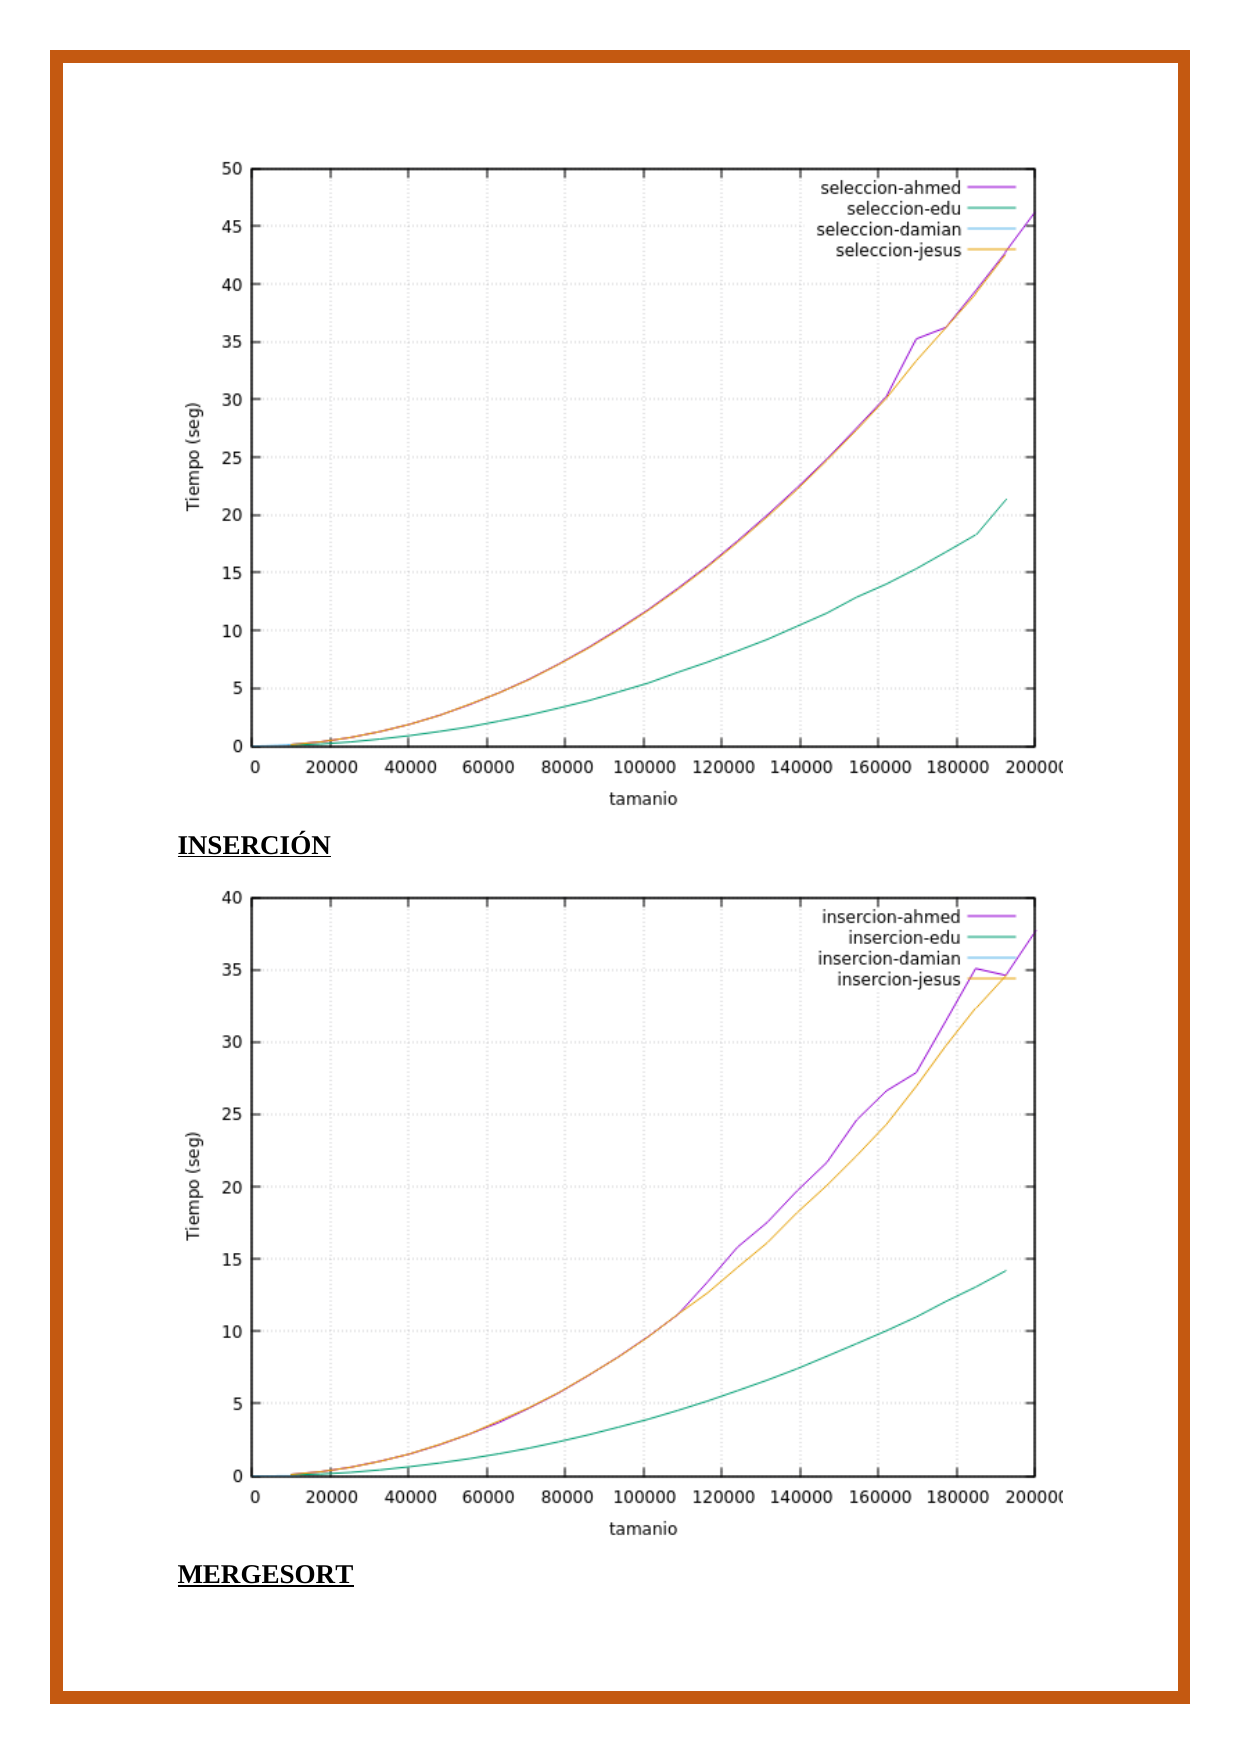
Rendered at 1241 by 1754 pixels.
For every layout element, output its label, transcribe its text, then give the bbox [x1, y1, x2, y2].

text MERGESORT [177, 1558, 1063, 1589]
text INSERCIÓN [177, 829, 1063, 860]
